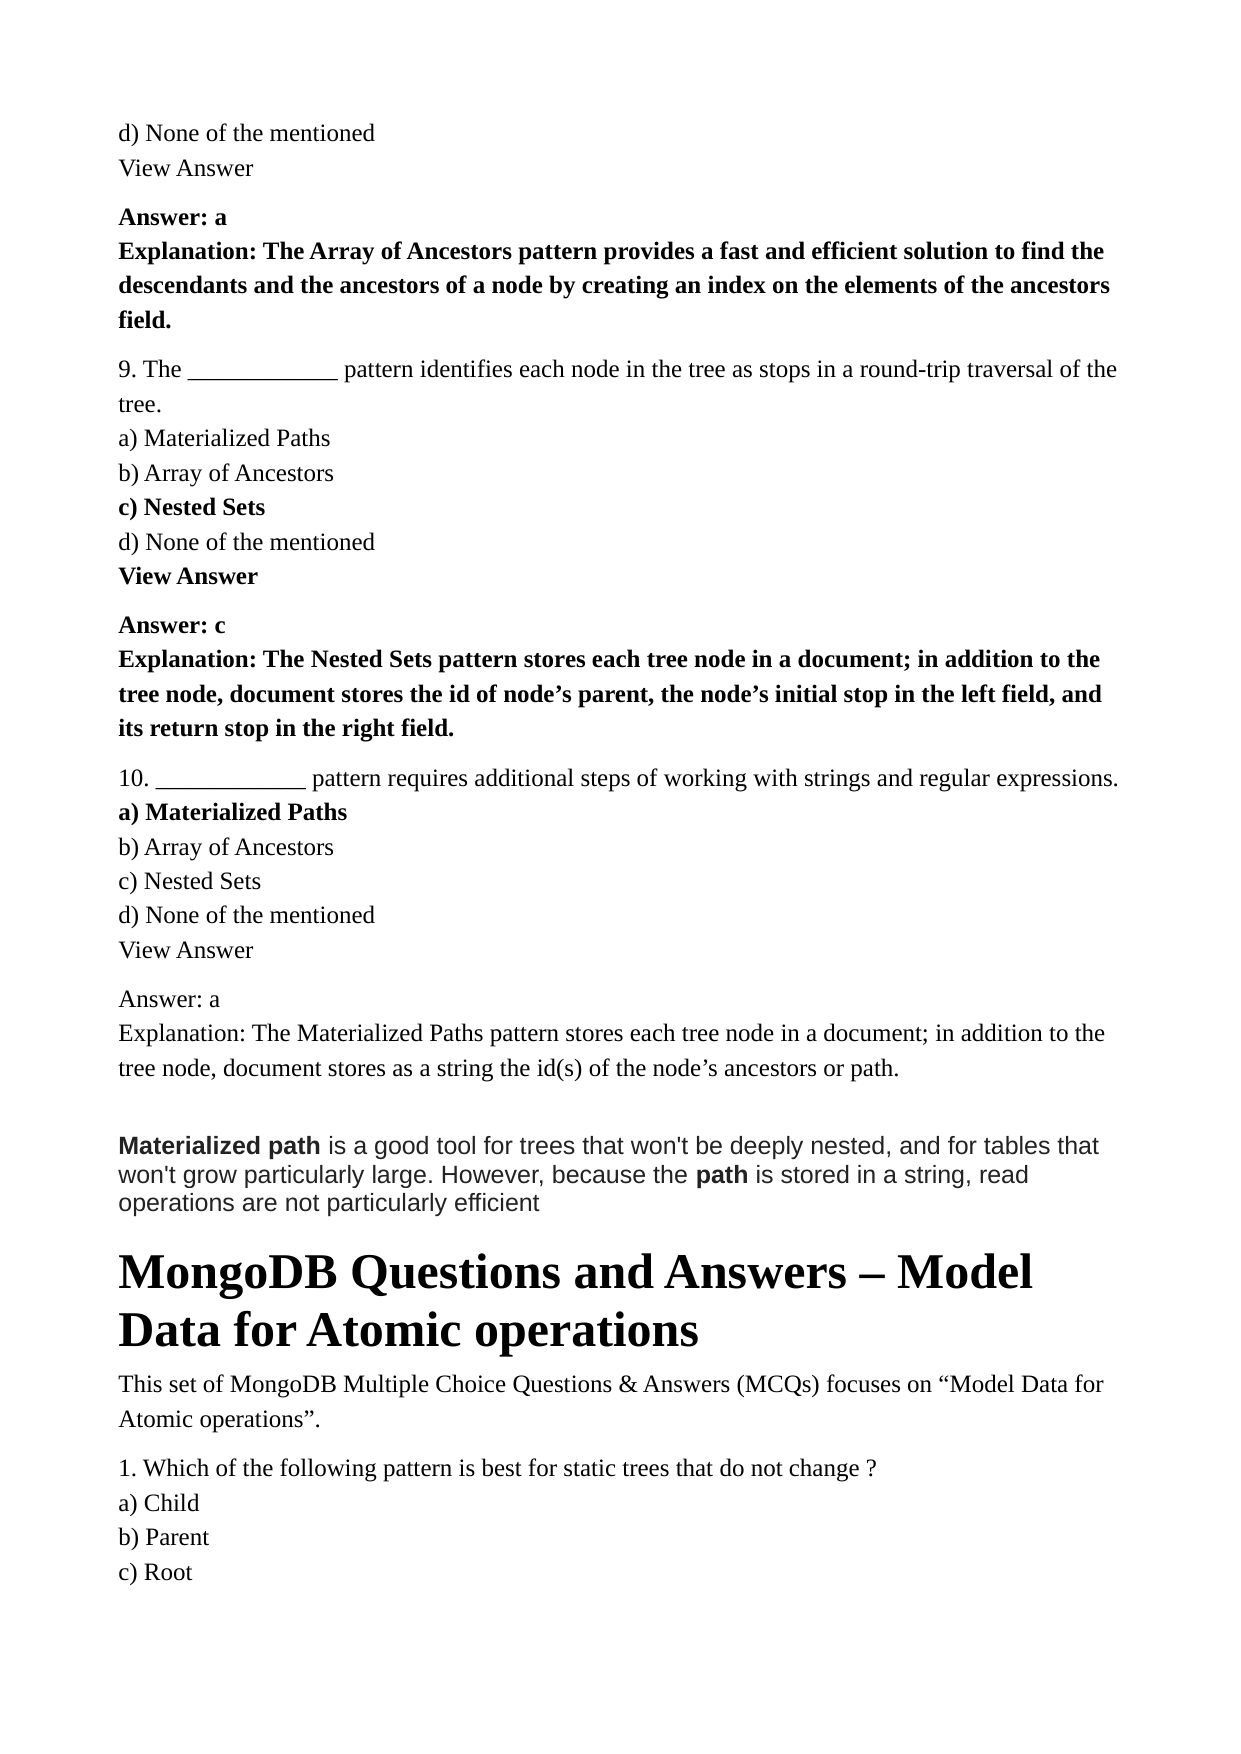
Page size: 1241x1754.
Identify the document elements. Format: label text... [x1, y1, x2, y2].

text Answer: c Explanation: The Nested Sets pattern stores each tree node in a document; in addition to the tree node, document stores the id of node’s parent, the node’s initial stop in the left field, and its return stop in the right field. [118, 610, 1122, 742]
text 9. The ____________ pattern identifies each node in the tree as stops in a round-trip traversal of the tree. a) Materialized Paths b) Array of Ancestors c) Nested Sets d) None of the mentioned View Answer [118, 354, 1122, 590]
text This set of MongoDB Multiple Choice Questions & Answers (MCQs) focuses on “Model Data for Atomic operations”. [118, 1369, 1122, 1433]
subtitle MongoDB Questions and Answers – Model Data for Atomic operations [118, 1242, 1122, 1357]
text Answer: a Explanation: The Array of Ancestors pattern provides a fast and efficient solution to find the descendants and the ancestors of a node by creating an index on the elements of the ancestors field. [118, 202, 1122, 334]
text d) None of the mentioned View Answer [118, 118, 1122, 181]
text 10. ____________ pattern requires additional steps of working with strings and regular expressions. a) Materialized Paths b) Array of Ancestors c) Nested Sets d) None of the mentioned View Answer [118, 763, 1122, 964]
text Materialized path is a good tool for trees that won't be deeply nested, and for tables that won't grow particularly large. However, because the path is stored in a string, read operations are not particularly efficient [118, 1131, 1122, 1217]
text 1. Which of the following pattern is best for static trees that do not change ? a) Child b) Parent c) Root [118, 1453, 1122, 1585]
text Answer: a Explanation: The Materialized Paths pattern stores each tree node in a document; in addition to the tree node, document stores as a string the id(s) of the node’s ancestors or path. [118, 984, 1122, 1082]
